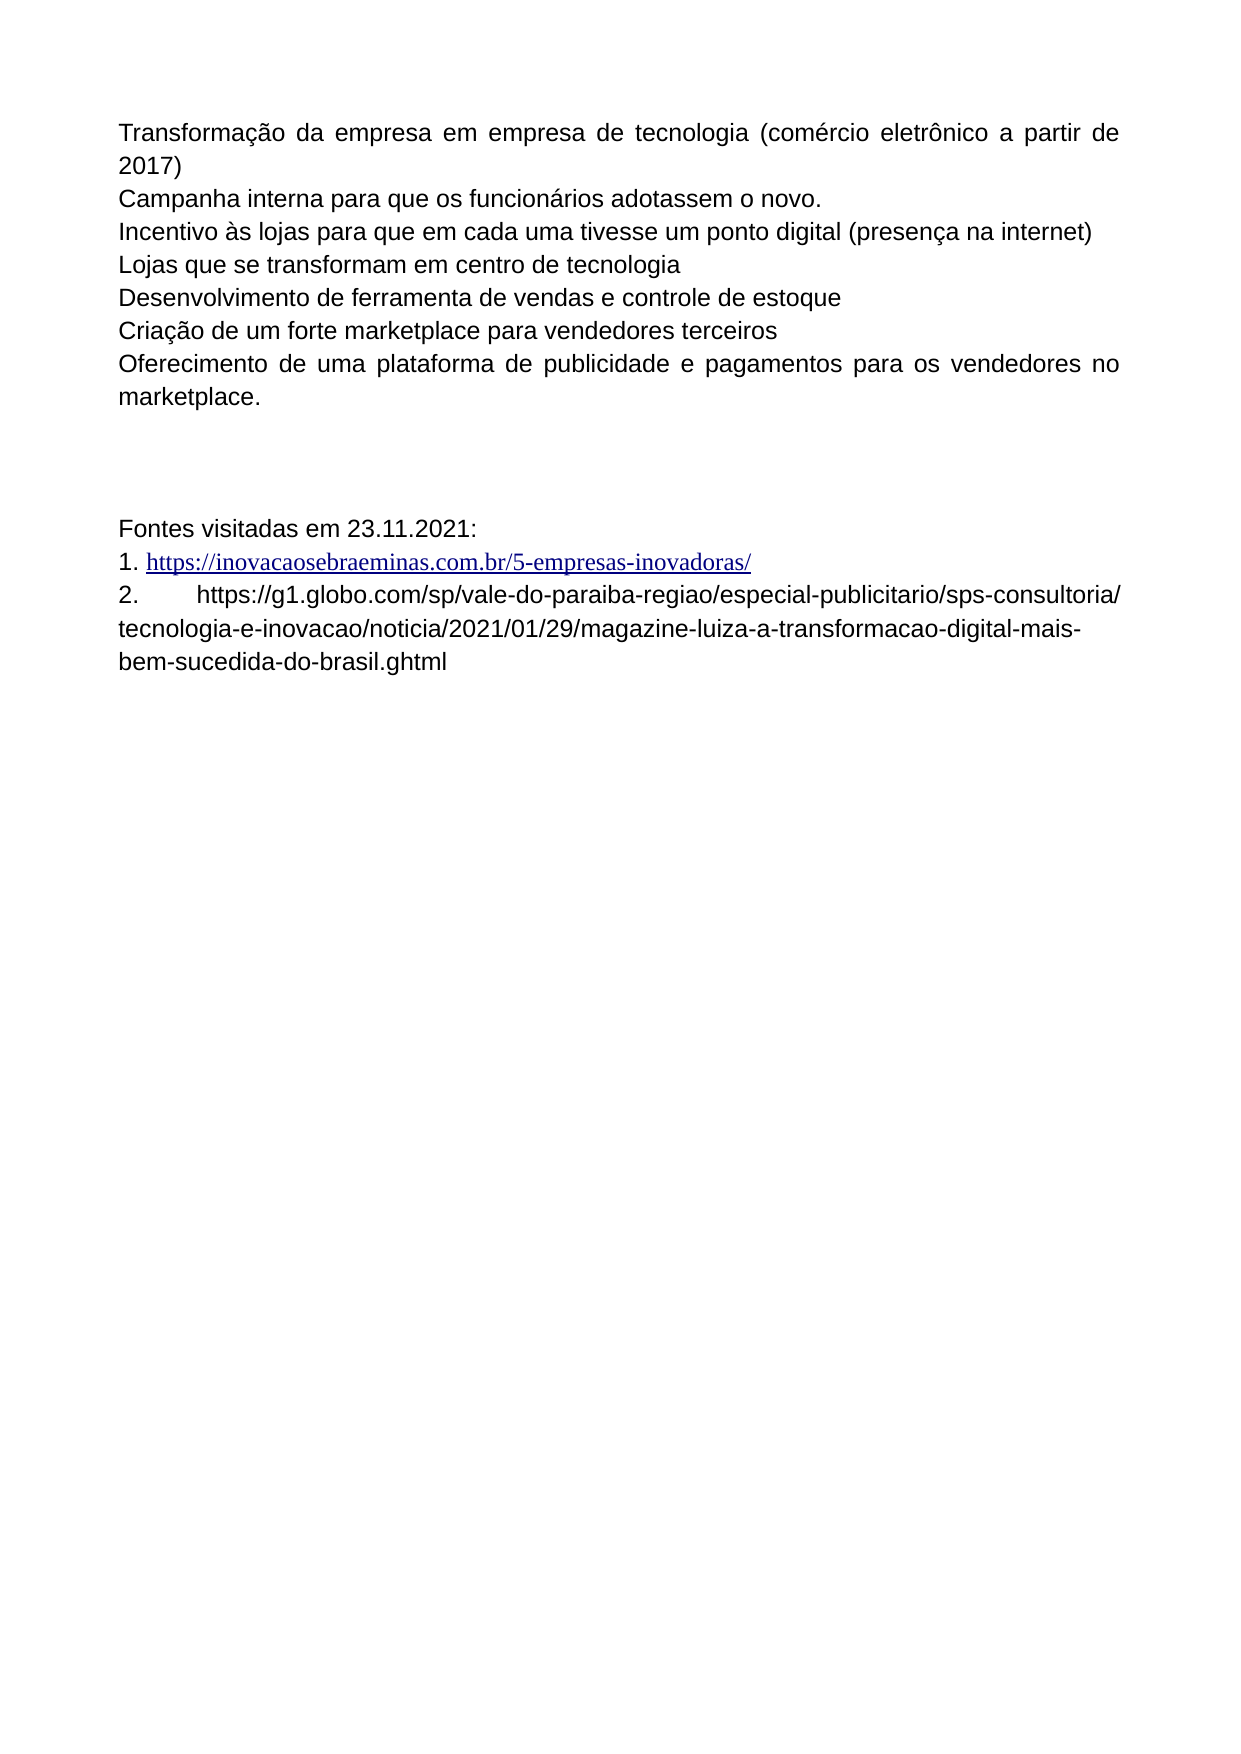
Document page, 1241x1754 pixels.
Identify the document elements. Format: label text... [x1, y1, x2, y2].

text Transformação da empresa em empresa de tecnologia (comércio eletrônico a partir de 2017) [118, 118, 1122, 180]
text Fontes visitadas em 23.11.2021: [118, 514, 1122, 543]
text 2. https://g1.globo.com/sp/vale-do-paraiba-regiao/especial-publicitario/sps-consultoria/tecnologia-e-inovacao/noticia/2021/01/29/magazine-luiza-a-transformacao-digital-mais-bem-sucedida-do-brasil.ghtml [118, 581, 1122, 675]
text Oferecimento de uma plataforma de publicidade e pagamentos para os vendedores no marketplace. [118, 349, 1122, 411]
text Criação de um forte marketplace para vendedores terceiros [118, 316, 1122, 345]
text 1. https://inovacaosebraeminas.com.br/5-empresas-inovadoras/ [118, 547, 1122, 576]
text Desenvolvimento de ferramenta de vendas e controle de estoque [118, 283, 1122, 312]
text Lojas que se transformam em centro de tecnologia [118, 250, 1122, 279]
text Incentivo às lojas para que em cada uma tivesse um ponto digital (presença na internet) [118, 217, 1122, 246]
text Campanha interna para que os funcionários adotassem o novo. [118, 184, 1122, 213]
